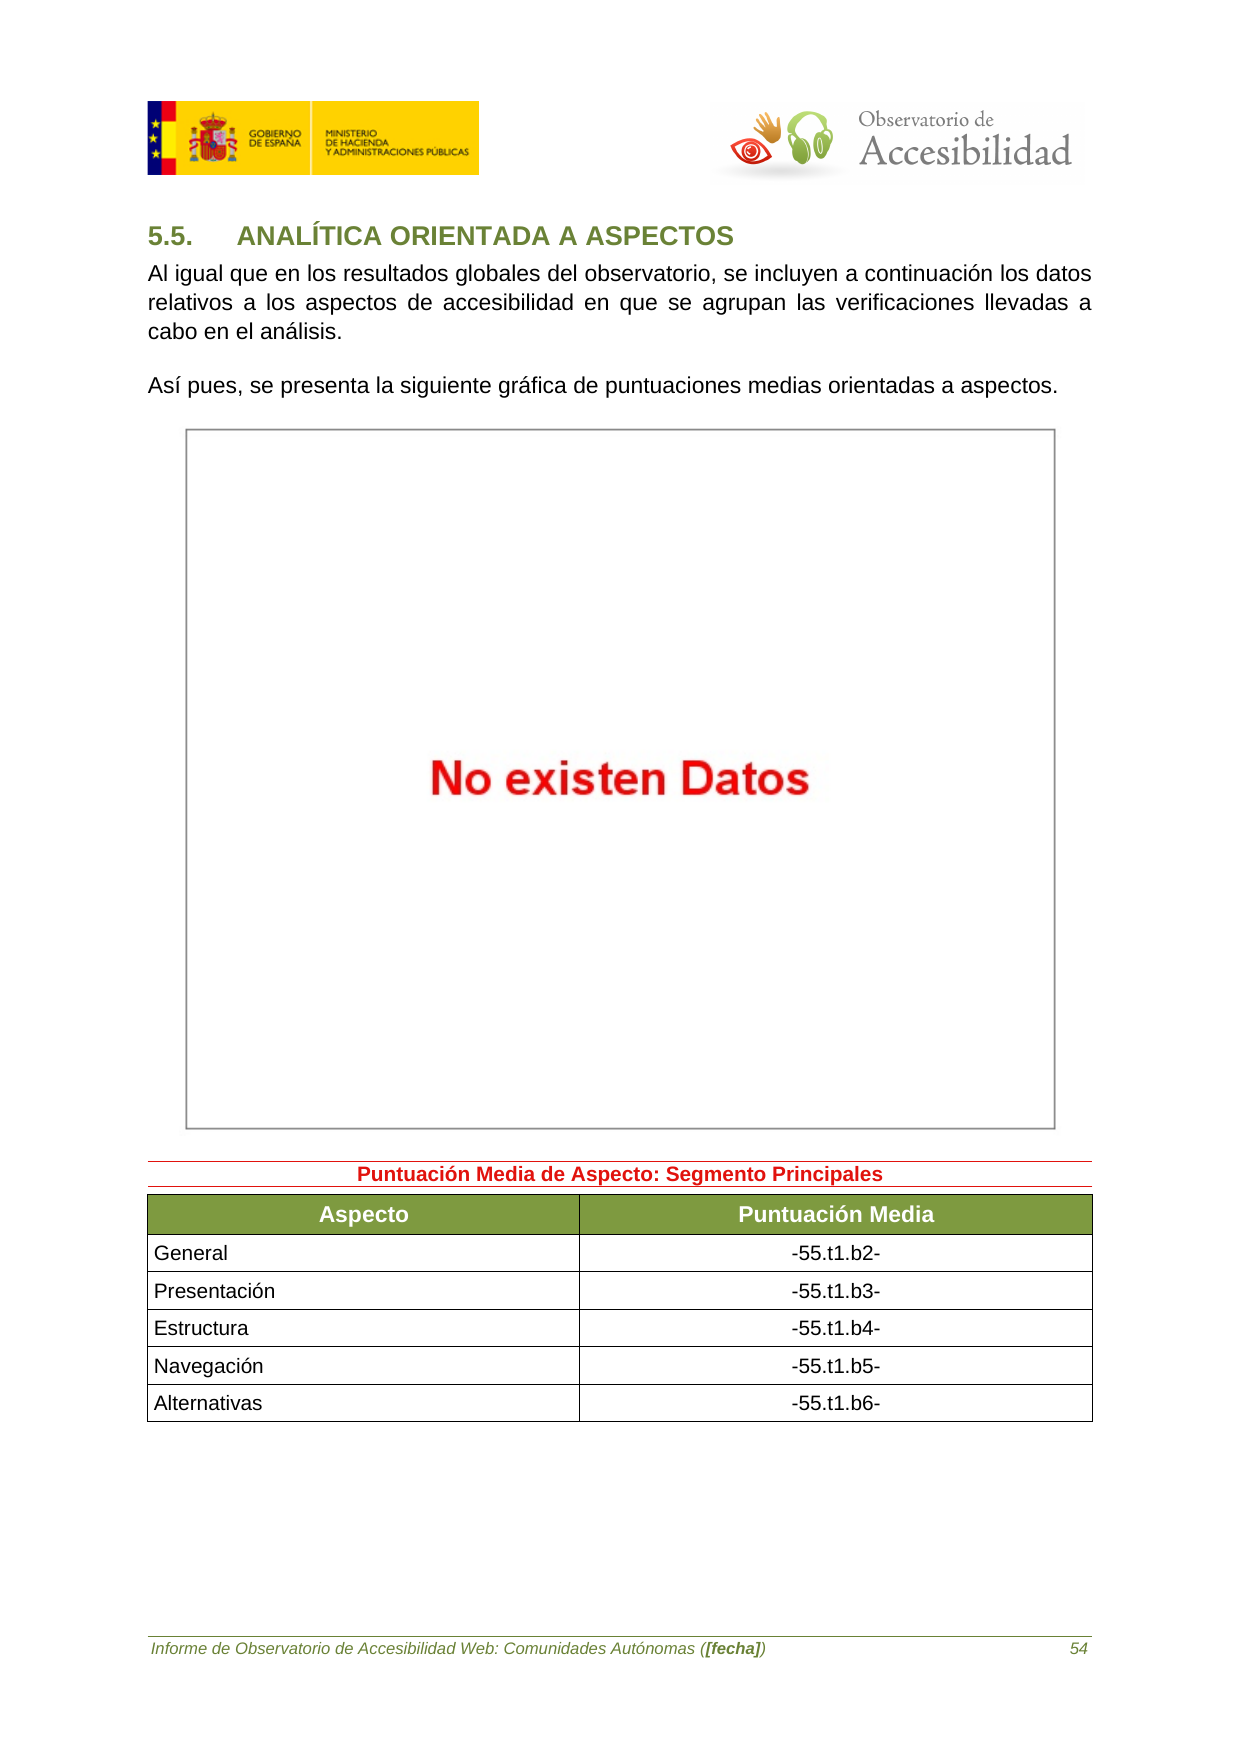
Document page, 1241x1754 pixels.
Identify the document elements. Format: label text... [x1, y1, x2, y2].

text Así pues, se presenta la siguiente gráfica de puntuaciones medias orientadas a aspectos. [148, 372, 1092, 398]
picture [147, 101, 479, 175]
table_cell Presentación [148, 1272, 579, 1309]
picture [178, 426, 1062, 1136]
table_cell Navegación [148, 1347, 579, 1384]
subtitle Analítica orientada a aspectos [148, 220, 1092, 251]
table_header Aspecto [148, 1195, 579, 1234]
table_cell -55.t1.b6- [580, 1385, 1092, 1421]
table_header Puntuación Media [580, 1195, 1092, 1234]
text Puntuación Media de Aspecto: Segmento Principales [148, 1162, 1092, 1186]
table_cell Estructura [148, 1310, 579, 1346]
text Al igual que en los resultados globales del observatorio, se incluyen a continuación los datos relativos a los aspectos de accesibilidad en que se agrupan las verificaciones llevadas a cabo en el análisis. [148, 260, 1092, 344]
table_cell -55.t1.b5- [580, 1347, 1092, 1384]
table_cell General [148, 1235, 579, 1271]
table_cell -55.t1.b3- [580, 1272, 1092, 1309]
table_cell -55.t1.b4- [580, 1310, 1092, 1346]
picture [710, 102, 1086, 185]
table_cell Alternativas [148, 1385, 579, 1421]
table_cell -55.t1.b2- [580, 1235, 1092, 1271]
